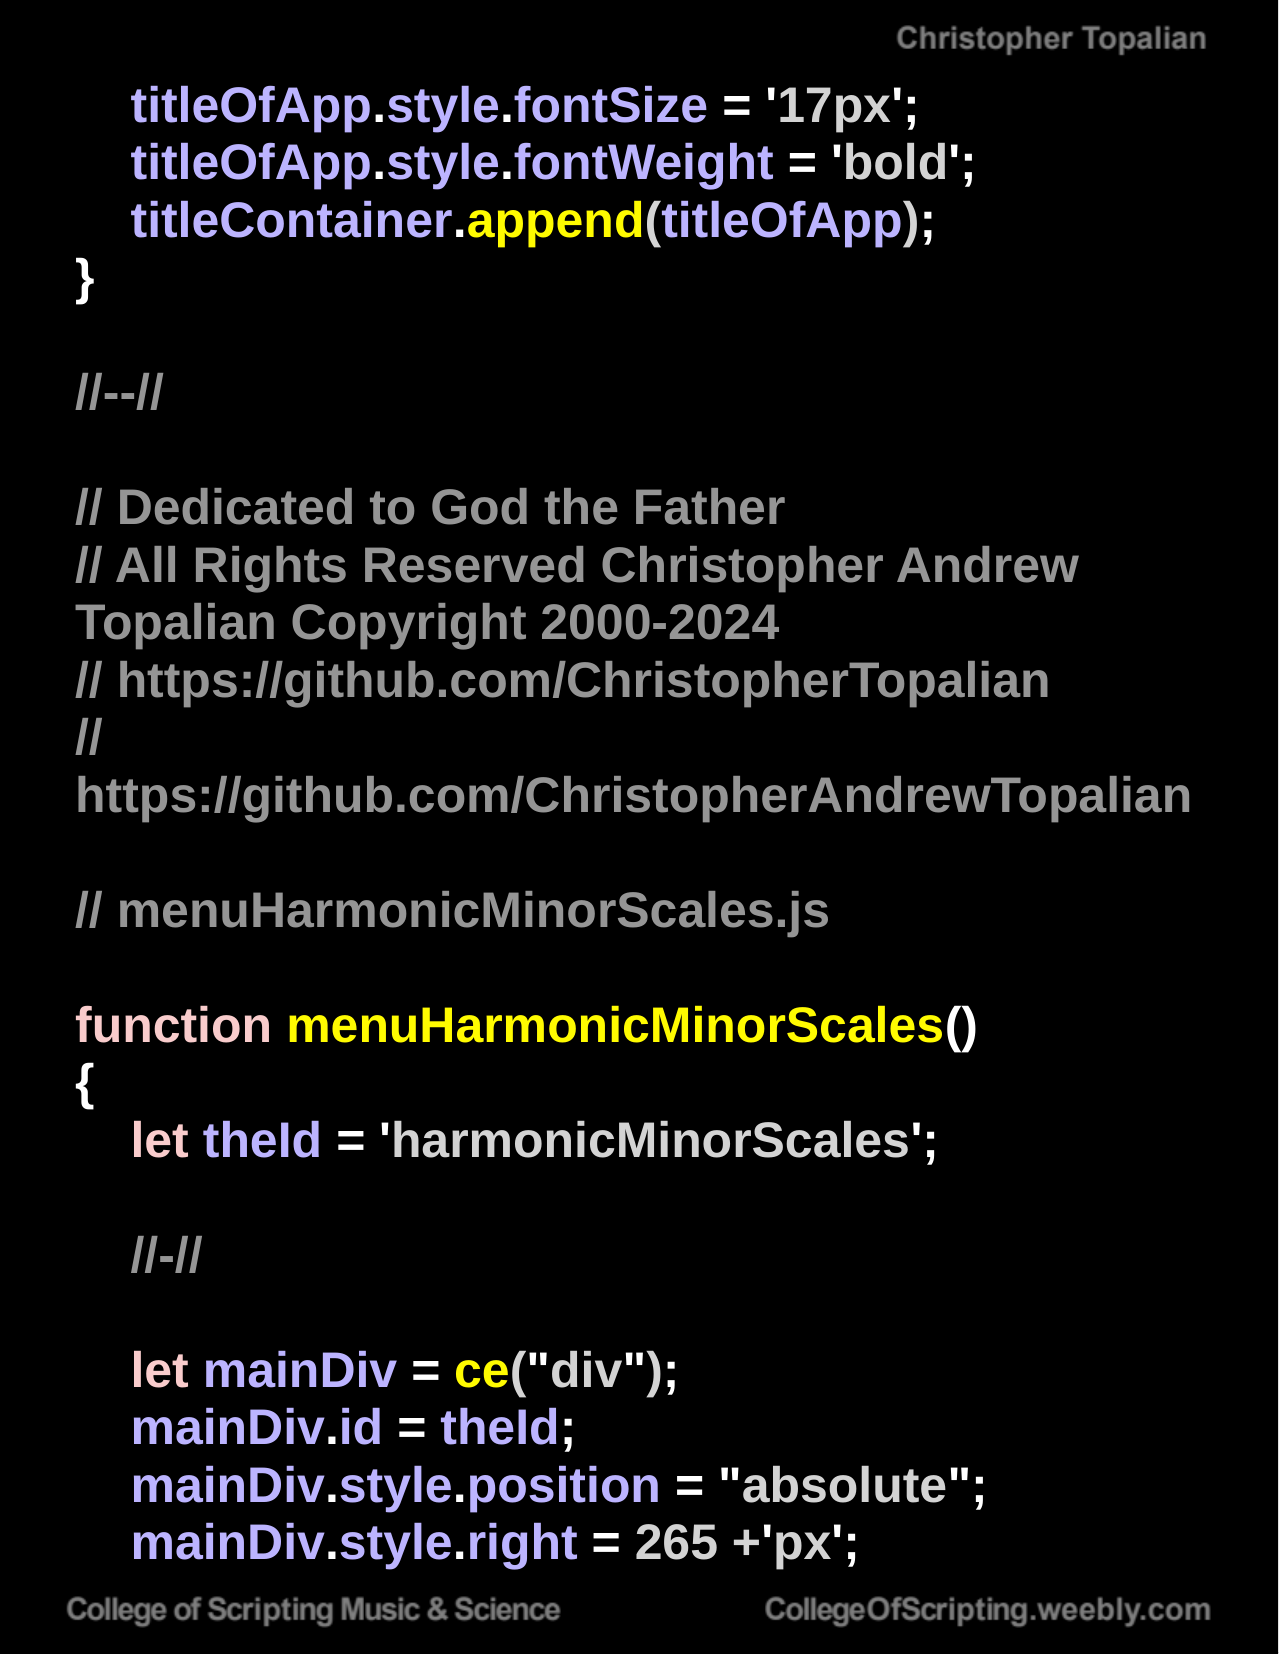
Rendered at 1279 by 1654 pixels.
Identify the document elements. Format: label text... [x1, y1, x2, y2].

text function menuHarmonicMinorScales() [75, 995, 1203, 1052]
text // https://github.com/ChristopherAndrewTopalian [75, 707, 1203, 822]
text // https://github.com/ChristopherTopalian [75, 650, 1203, 707]
text { [75, 1052, 1203, 1110]
text mainDiv.style.right = 265 +'px'; [75, 1512, 1203, 1570]
text titleOfApp.style.fontSize = '17px'; [75, 75, 1203, 132]
text //--// [75, 362, 1203, 420]
text let theId = 'harmonicMinorScales'; [75, 1110, 1203, 1167]
text // All Rights Reserved Christopher Andrew Topalian Copyright 2000-2024 [75, 535, 1203, 650]
text titleContainer.append(titleOfApp); [75, 190, 1203, 247]
text mainDiv.id = theId; [75, 1397, 1203, 1455]
text // Dedicated to God the Father [75, 477, 1203, 535]
text // menuHarmonicMinorScales.js [75, 880, 1203, 937]
text titleOfApp.style.fontWeight = 'bold'; [75, 132, 1203, 190]
text mainDiv.style.position = "absolute"; [75, 1455, 1203, 1512]
text let mainDiv = ce("div"); [75, 1340, 1203, 1397]
text } [75, 247, 1203, 305]
text //-// [75, 1225, 1203, 1282]
